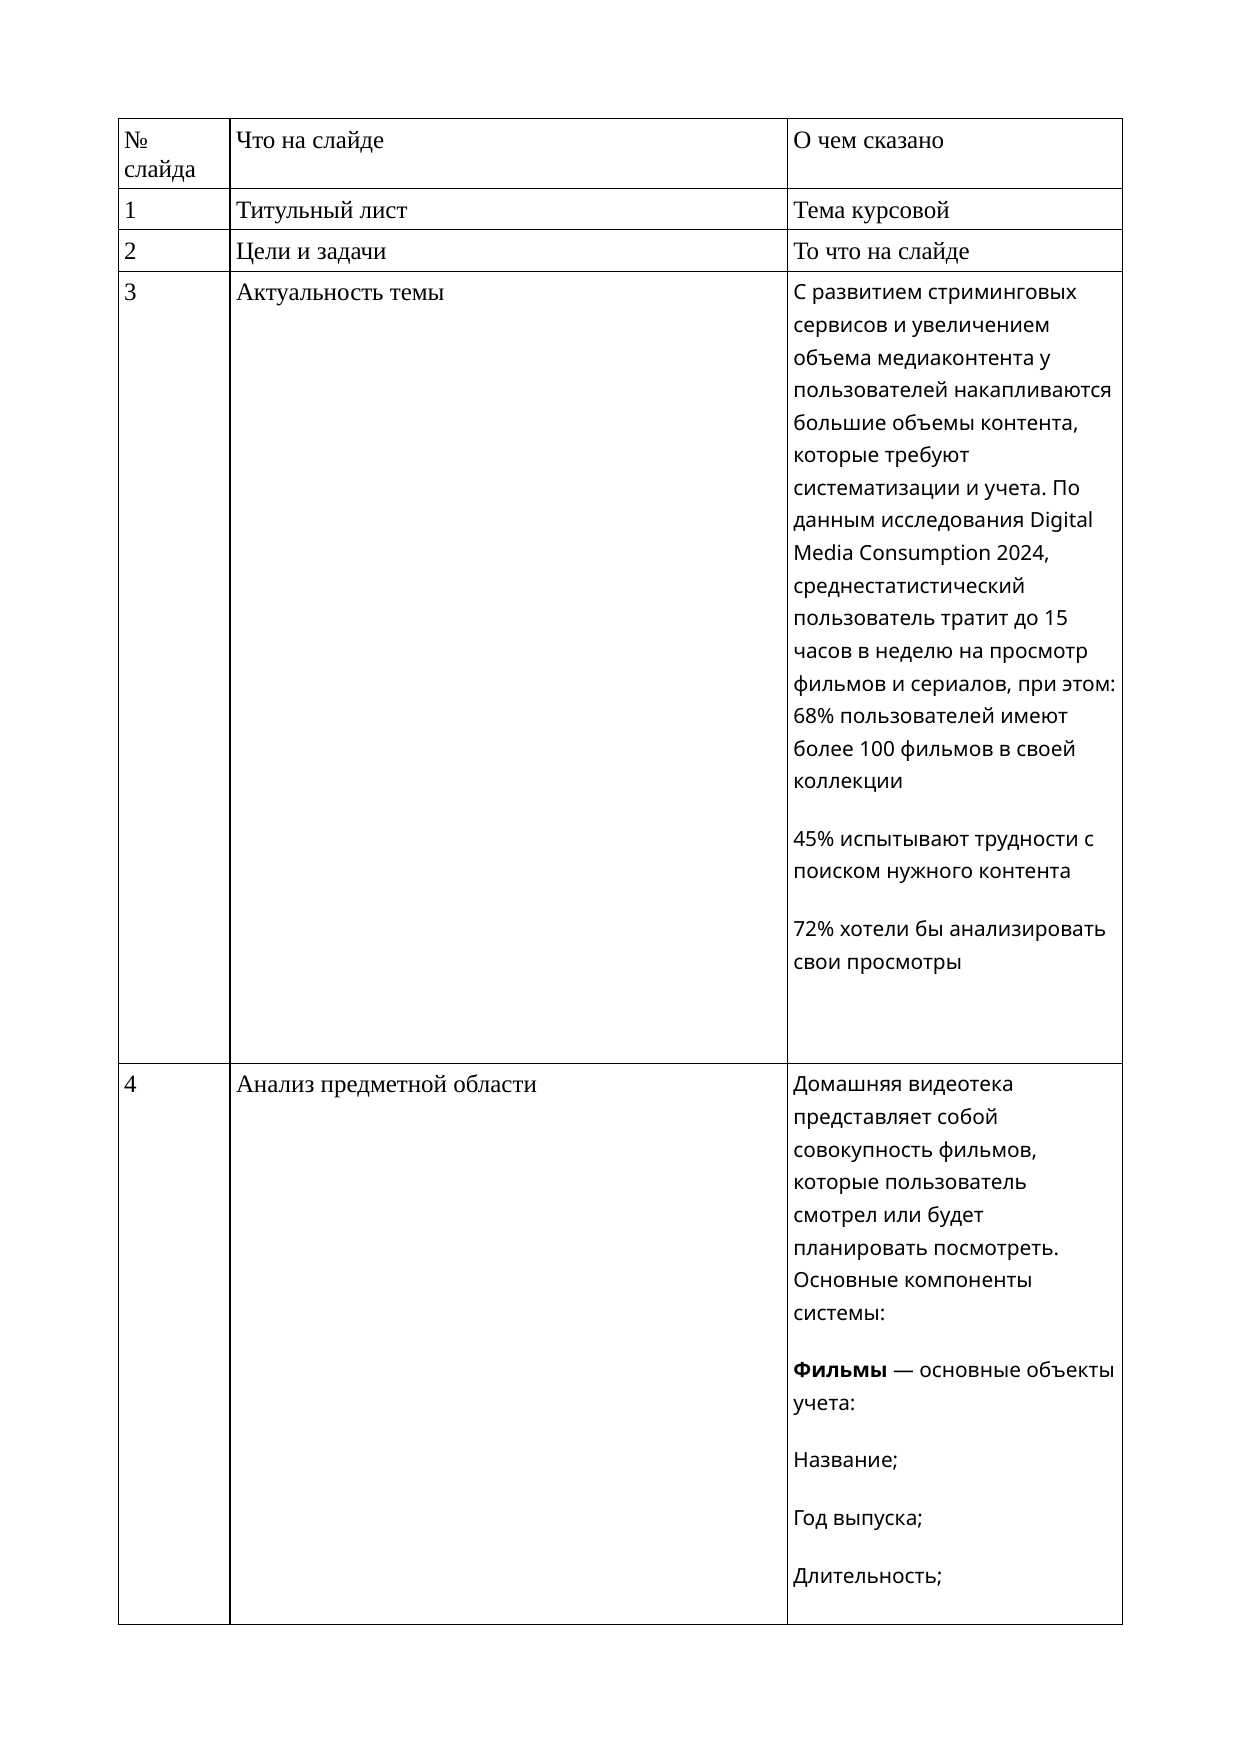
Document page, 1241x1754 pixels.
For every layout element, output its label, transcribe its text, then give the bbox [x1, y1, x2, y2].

table_cell Цели и задачи [231, 230, 787, 271]
table_cell С развитием стриминговых сервисов и увеличением объема медиаконтента у пользователей накапливаются большие объемы контента, которые требуют систематизации и учета. По данным исследования Digital Media Consumption 2024, среднестатистический пользователь тратит до 15 часов в неделю на просмотр фильмов и сериалов, при этом: 68% пользователей имеют более 100 фильмов в своей коллекции 45% испытывают трудности с поиском нужного контента 72% хотели бы анализировать свои просмотры [788, 272, 1122, 1063]
table_cell Титульный лист [231, 189, 787, 229]
table_cell Актуальность темы [231, 272, 787, 1063]
table_cell Анализ предметной области [231, 1064, 787, 1623]
table_cell Тема курсовой [788, 189, 1122, 229]
table_cell 2 [119, 230, 229, 271]
table_header Что на слайде [231, 119, 787, 188]
table_cell То что на слайде [788, 230, 1122, 271]
table_cell 1 [119, 189, 229, 229]
table_cell Домашняя видеотека представляет собой совокупность фильмов, которые пользователь смотрел или будет планировать посмотреть. Основные компоненты системы: Фильмы — основные объекты учета: Название; Год выпуска; Длительность; [788, 1064, 1122, 1623]
table_header № слайда [119, 119, 229, 188]
table_header О чем сказано [788, 119, 1122, 188]
table_cell 3 [119, 272, 229, 1063]
table_cell 4 [119, 1064, 229, 1623]
